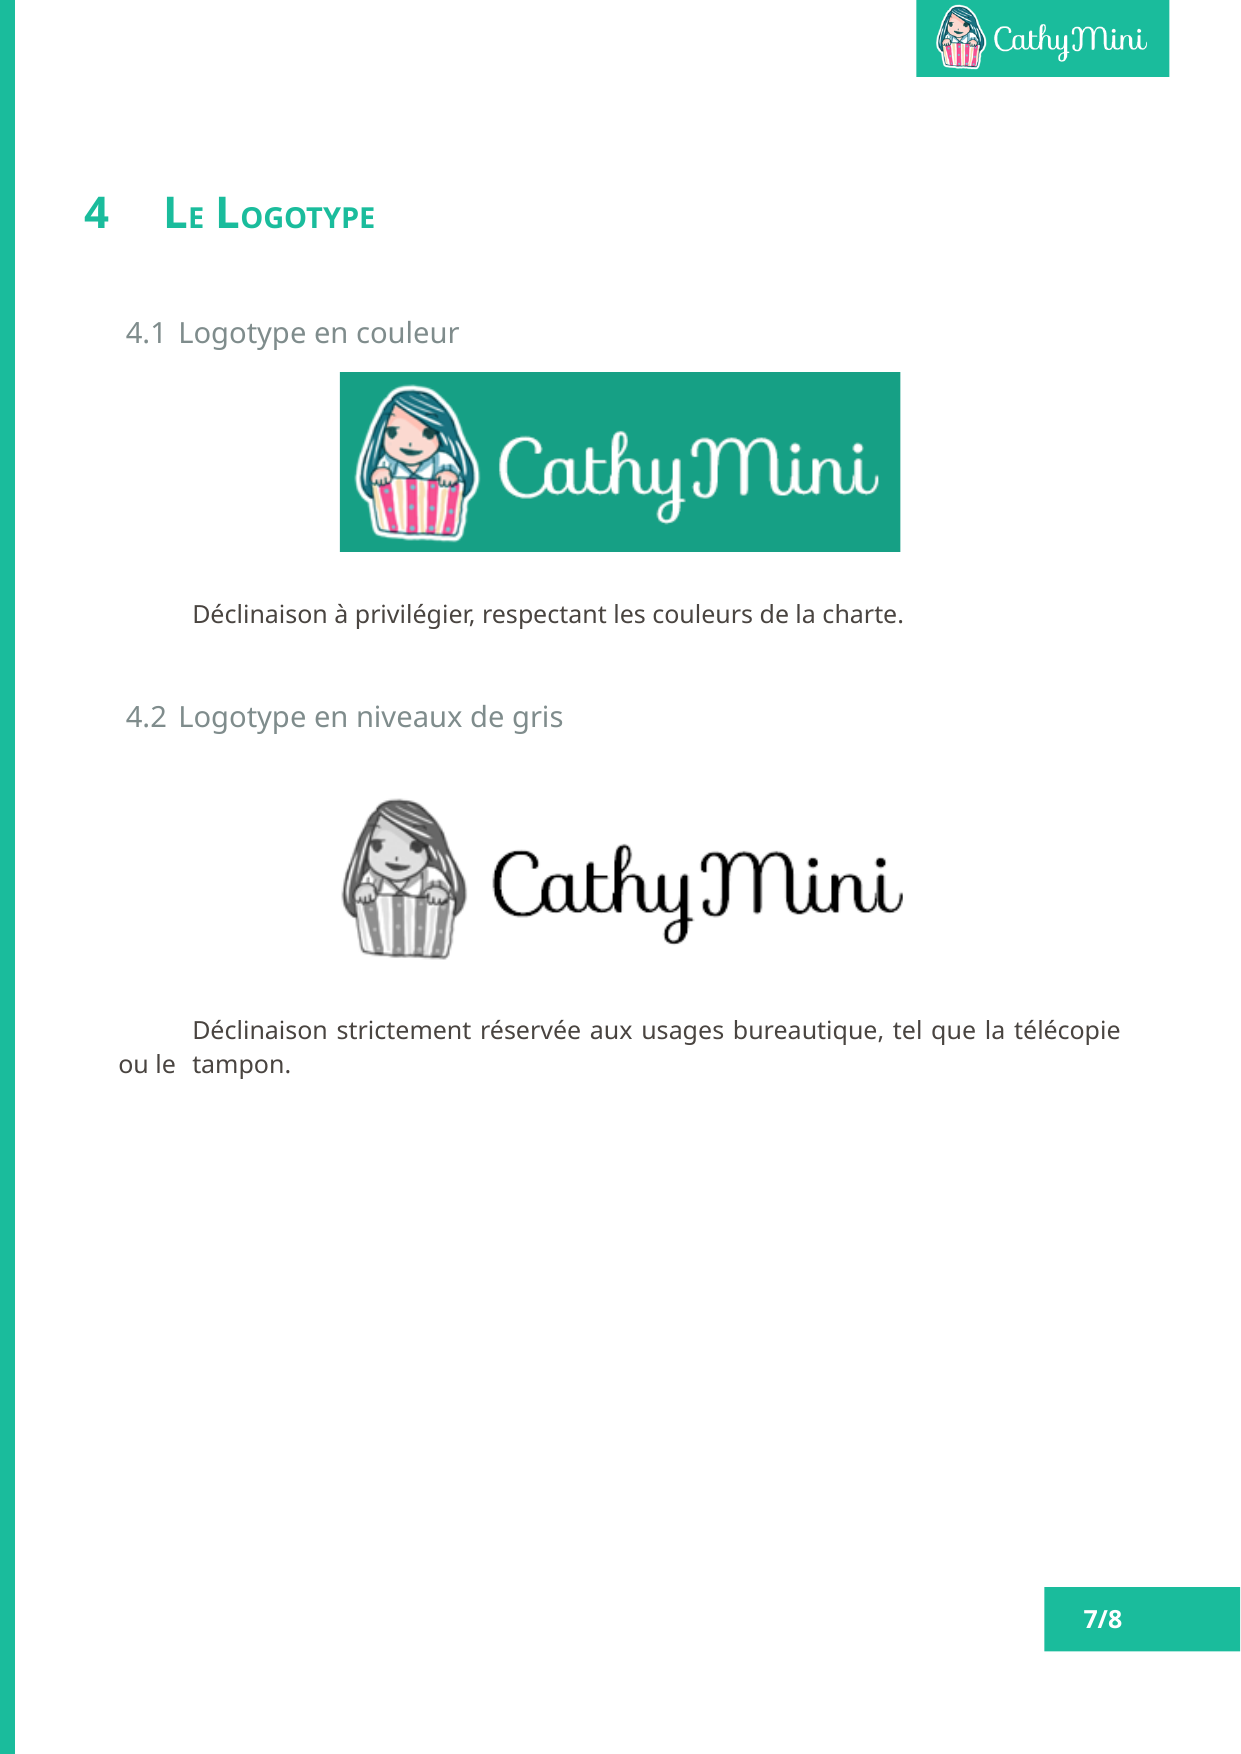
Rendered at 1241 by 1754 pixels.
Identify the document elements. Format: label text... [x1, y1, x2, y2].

subtitle Logotype en niveaux de gris [118, 696, 1122, 736]
picture [929, 0, 1156, 73]
subtitle Logotype en couleur [118, 312, 1122, 352]
text Déclinaison strictement réservée aux usages bureautique, tel que la télécopie ou le tampon. [118, 1012, 1122, 1081]
subtitle Le Logotype [73, 182, 1122, 241]
text Déclinaison à privilégier, respectant les couleurs de la charte. [118, 597, 1122, 631]
